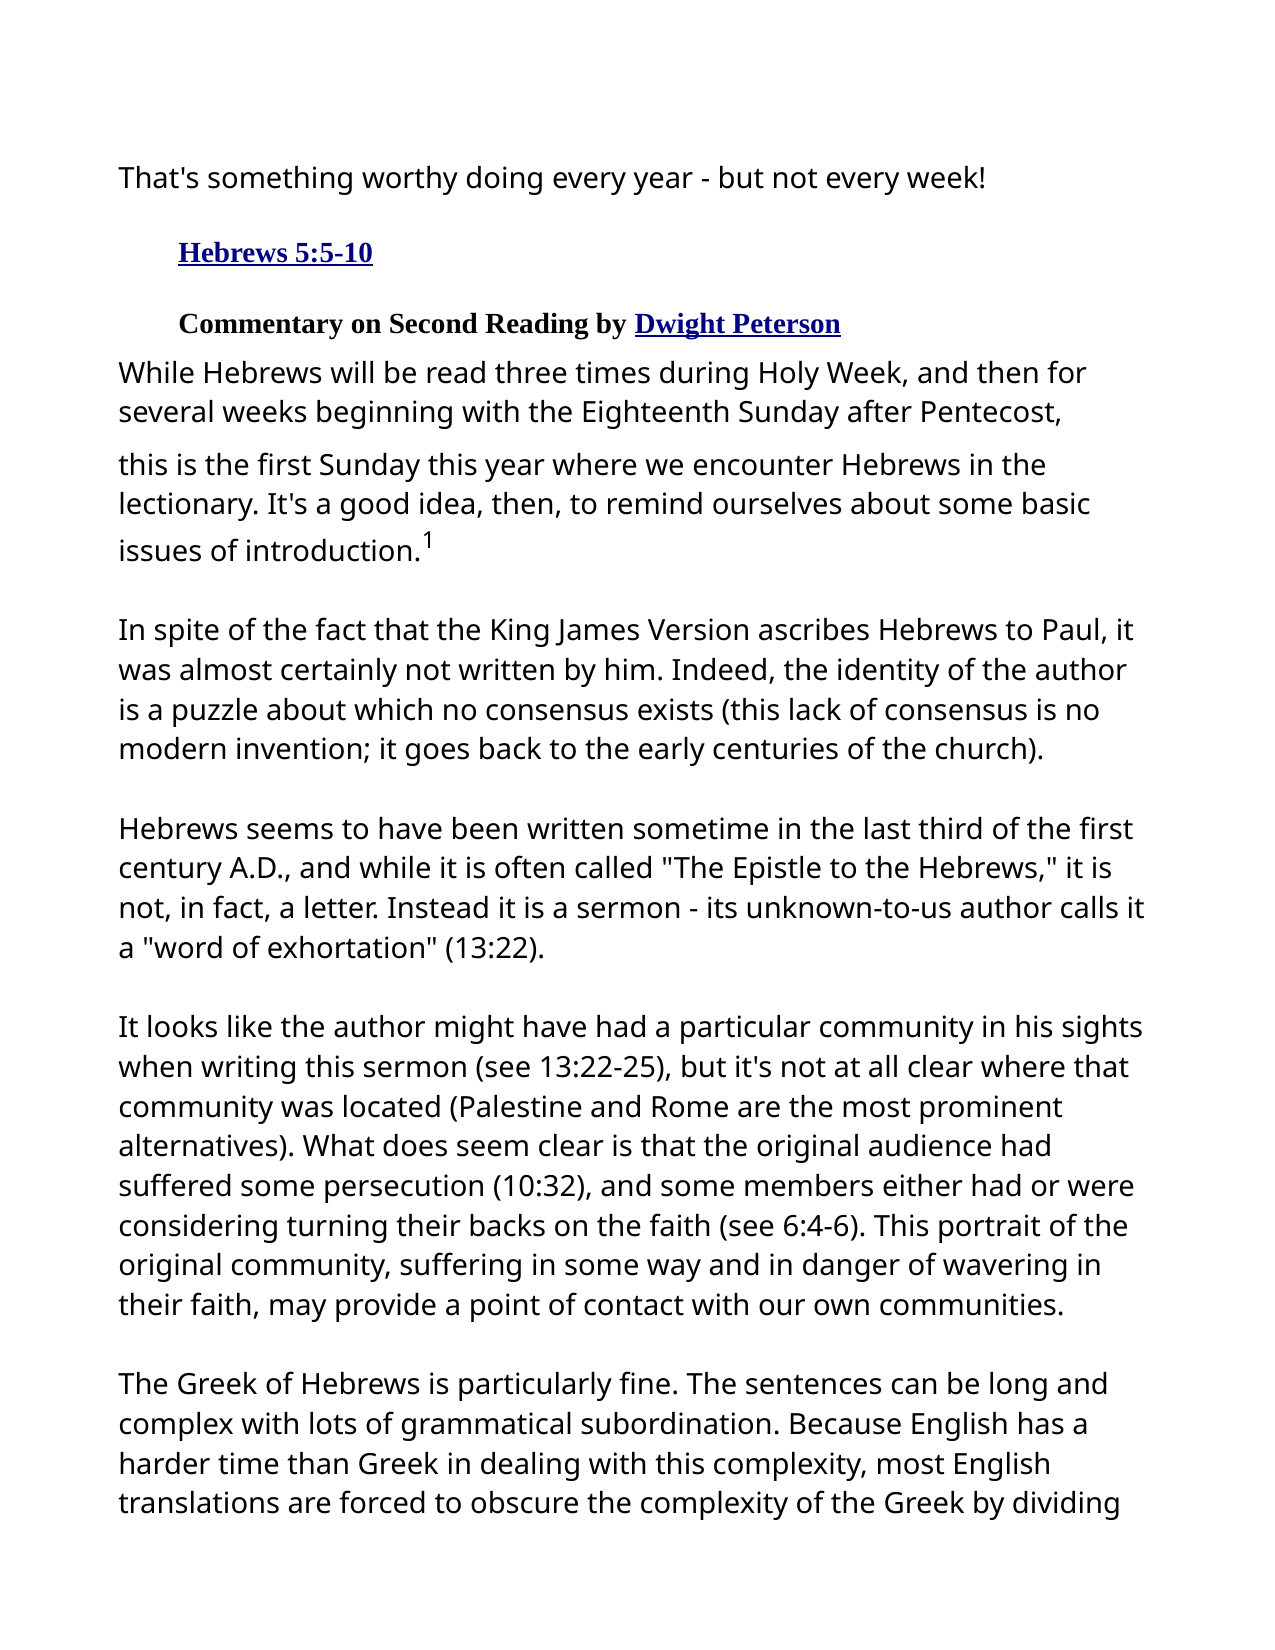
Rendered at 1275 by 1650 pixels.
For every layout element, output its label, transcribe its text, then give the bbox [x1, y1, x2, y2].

subtitle Commentary on Second Reading by Dwight Peterson [118, 306, 1157, 339]
subtitle Hebrews 5:5-10 [118, 235, 1157, 268]
text this is the first Sunday this year where we encounter Hebrews in the lectionary. It's a good idea, then, to remind ourselves about some basic issues of introduction.1 In spite of the fact that the King James Version ascribes Hebrews to Paul, it was almost certainly not written by him. Indeed, the identity of the author is a puzzle about which no consensus exists (this lack of consensus is no modern invention; it goes back to the early centuries of the church). Hebrews seems to have been written sometime in the last third of the first century A.D., and while it is often called "The Epistle to the Hebrews," it is not, in fact, a letter. Instead it is a sermon - its unknown-to-us author calls it a "word of exhortation" (13:22). It looks like the author might have had a particular community in his sights when writing this sermon (see 13:22-25), but it's not at all clear where that community was located (Palestine and Rome are the most prominent alternatives). What does seem clear is that the original audience had suffered some persecution (10:32), and some members either had or were considering turning their backs on the faith (see 6:4-6). This portrait of the original community, suffering in some way and in danger of wavering in their faith, may provide a point of contact with our own communities. The Greek of Hebrews is particularly fine. The sentences can be long and complex with lots of grammatical subordination. Because English has a harder time than Greek in dealing with this complexity, most English translations are forced to obscure the complexity of the Greek by dividing [118, 444, 1157, 1522]
text While Hebrews will be read three times during Holy Week, and then for several weeks beginning with the Eighteenth Sunday after Pentecost, [118, 352, 1157, 431]
text That's something worthy doing every year - but not every week! [118, 118, 1157, 197]
